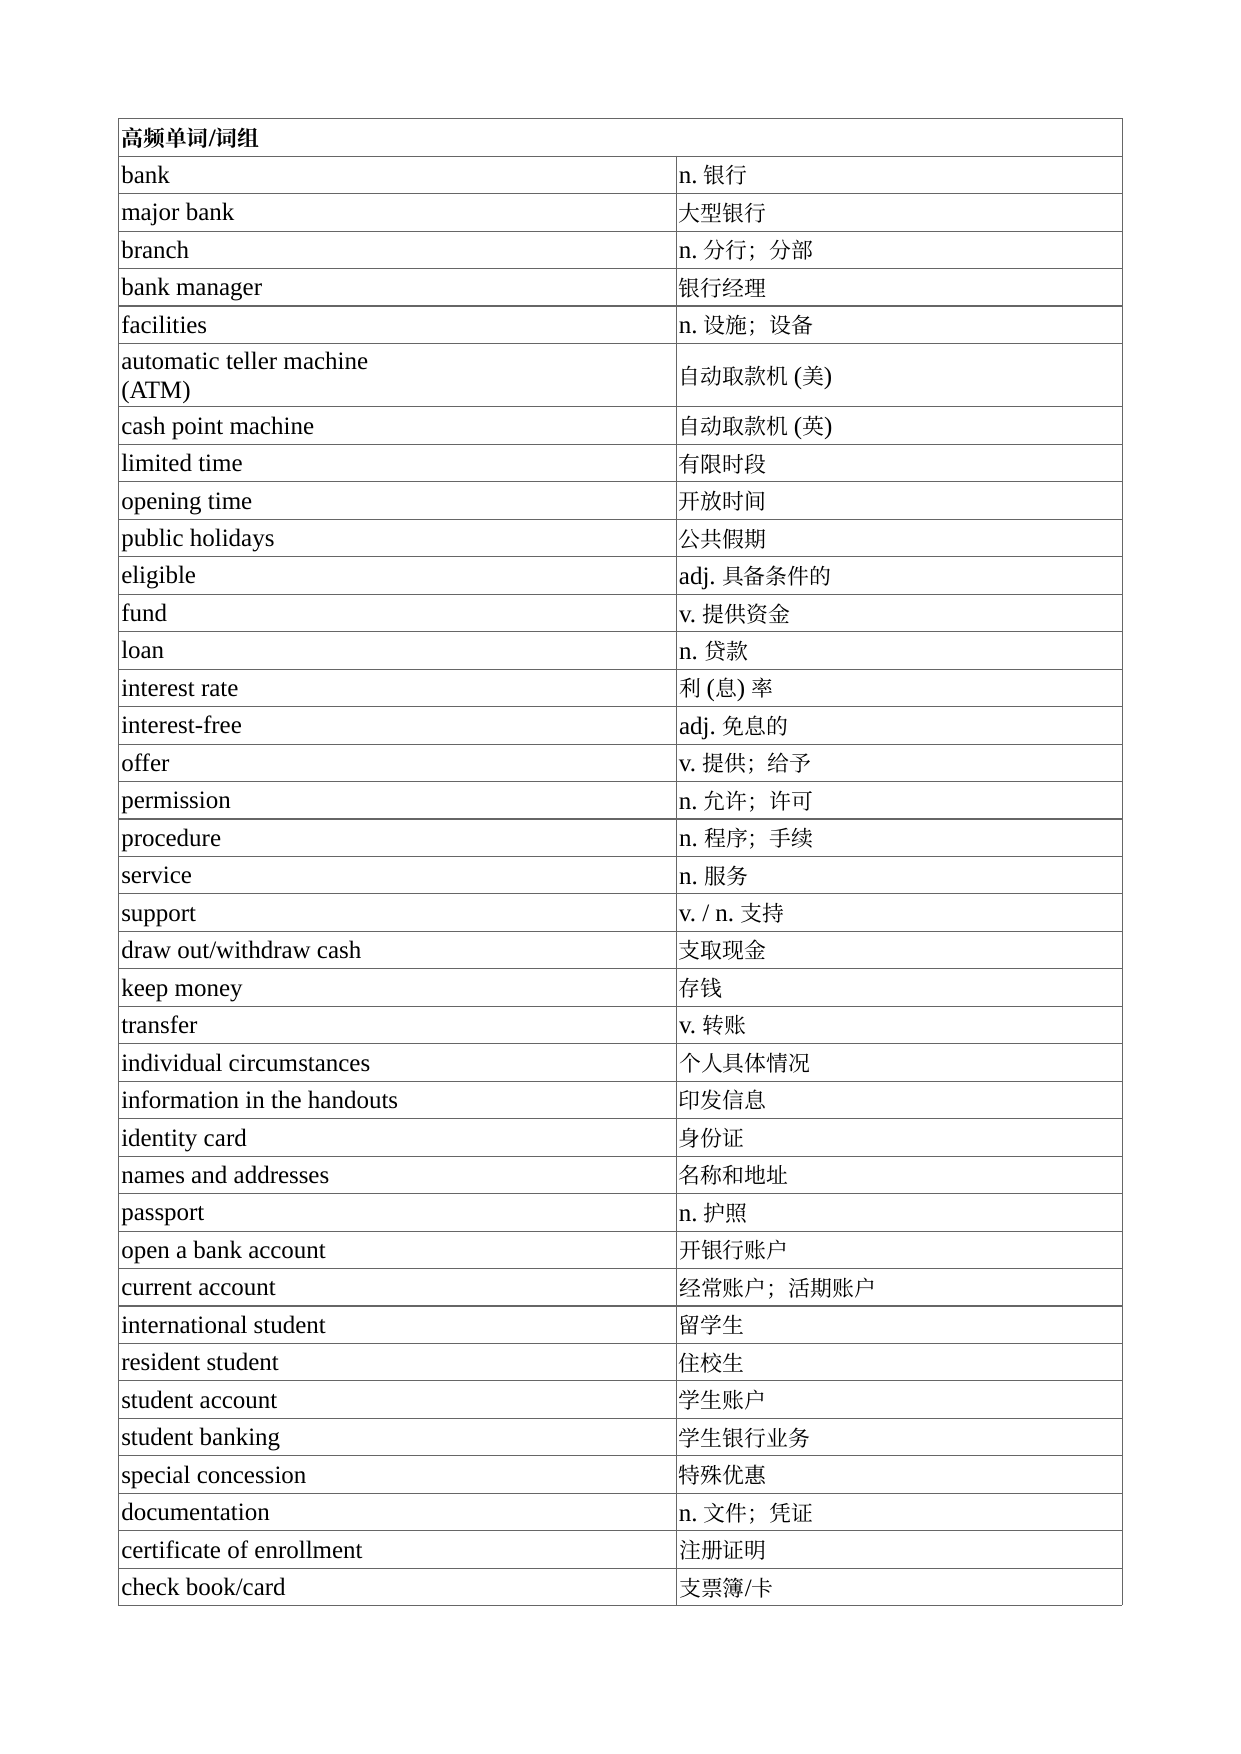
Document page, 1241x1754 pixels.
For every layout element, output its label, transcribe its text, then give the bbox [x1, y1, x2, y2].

table_cell loan [119, 632, 676, 668]
table_cell student banking [119, 1419, 676, 1455]
table_cell resident student [119, 1344, 676, 1380]
table_cell 自动取款机 (美) [677, 344, 1122, 406]
table_header 公共假期 [677, 520, 1122, 556]
table_header special concession [119, 1456, 676, 1493]
table_header identity card [119, 1119, 676, 1156]
table_header 留学生 [677, 1307, 1122, 1343]
table_cell 开放时间 [677, 482, 1122, 519]
table_cell service [119, 857, 676, 893]
table_cell adj. 具备条件的 [677, 557, 1122, 594]
table_cell eligible [119, 557, 676, 594]
table_header keep money [119, 969, 676, 1006]
table_cell permission [119, 782, 676, 818]
table_header international student [119, 1307, 676, 1343]
table_header n. 设施；设备 [677, 307, 1122, 343]
table_header major bank [119, 194, 676, 231]
table_header passport [119, 1194, 676, 1231]
table_cell n. 贷款 [677, 632, 1122, 668]
table_header 印发信息 [677, 1082, 1122, 1118]
table_header 身份证 [677, 1119, 1122, 1156]
table_header n. 护照 [677, 1194, 1122, 1231]
table_header 注册证明 [677, 1531, 1122, 1568]
table_header v. 提供；给予 [677, 745, 1122, 781]
table_header certificate of enrollment [119, 1531, 676, 1568]
table_cell 支取现金 [677, 932, 1122, 968]
table_cell draw out/withdraw cash [119, 932, 676, 968]
table_header n. 银行 [677, 157, 1122, 193]
table_header fund [119, 595, 676, 631]
table_header limited time [119, 445, 676, 481]
table_header 自动取款机 (英) [677, 407, 1122, 444]
table_cell n. 服务 [677, 857, 1122, 893]
table_cell 学生银行业务 [677, 1419, 1122, 1455]
table_cell n. 允许；许可 [677, 782, 1122, 818]
table_cell adj. 免息的 [677, 707, 1122, 743]
table_cell bank manager [119, 269, 676, 305]
table_header cash point machine [119, 407, 676, 444]
table_header n. 程序；手续 [677, 820, 1122, 856]
table_header transfer [119, 1007, 676, 1043]
table_header 特殊优惠 [677, 1456, 1122, 1493]
table_header facilities [119, 307, 676, 343]
table_header 大型银行 [677, 194, 1122, 231]
table_header 利 (息) 率 [677, 670, 1122, 706]
table_cell check book/card [119, 1569, 676, 1605]
table_cell 支票簿/卡 [677, 1569, 1122, 1605]
table_header offer [119, 745, 676, 781]
table_header interest rate [119, 670, 676, 706]
table_header information in the handouts [119, 1082, 676, 1118]
table_cell 住校生 [677, 1344, 1122, 1380]
table_header 高频单词/词组 [119, 119, 1122, 156]
table_header n. 文件；凭证 [677, 1494, 1122, 1530]
table_header individual circumstances [119, 1044, 676, 1081]
table_header 个人具体情况 [677, 1044, 1122, 1081]
table_cell automatic teller machine (ATM) [119, 344, 676, 406]
table_header procedure [119, 820, 676, 856]
table_header 开银行账户 [677, 1232, 1122, 1268]
table_header documentation [119, 1494, 676, 1530]
table_header public holidays [119, 520, 676, 556]
table_header branch [119, 232, 676, 268]
table_cell names and addresses [119, 1157, 676, 1193]
table_header 存钱 [677, 969, 1122, 1006]
table_header support [119, 894, 676, 931]
table_cell 银行经理 [677, 269, 1122, 305]
table_cell 经常账户；活期账户 [677, 1269, 1122, 1305]
table_header 有限时段 [677, 445, 1122, 481]
table_cell 名称和地址 [677, 1157, 1122, 1193]
table_header v. / n. 支持 [677, 894, 1122, 931]
table_header v. 转账 [677, 1007, 1122, 1043]
table_header 学生账户 [677, 1381, 1122, 1418]
table_cell interest-free [119, 707, 676, 743]
table_header open a bank account [119, 1232, 676, 1268]
table_header v. 提供资金 [677, 595, 1122, 631]
table_cell opening time [119, 482, 676, 519]
table_cell current account [119, 1269, 676, 1305]
table_header bank [119, 157, 676, 193]
table_header student account [119, 1381, 676, 1418]
table_header n. 分行；分部 [677, 232, 1122, 268]
